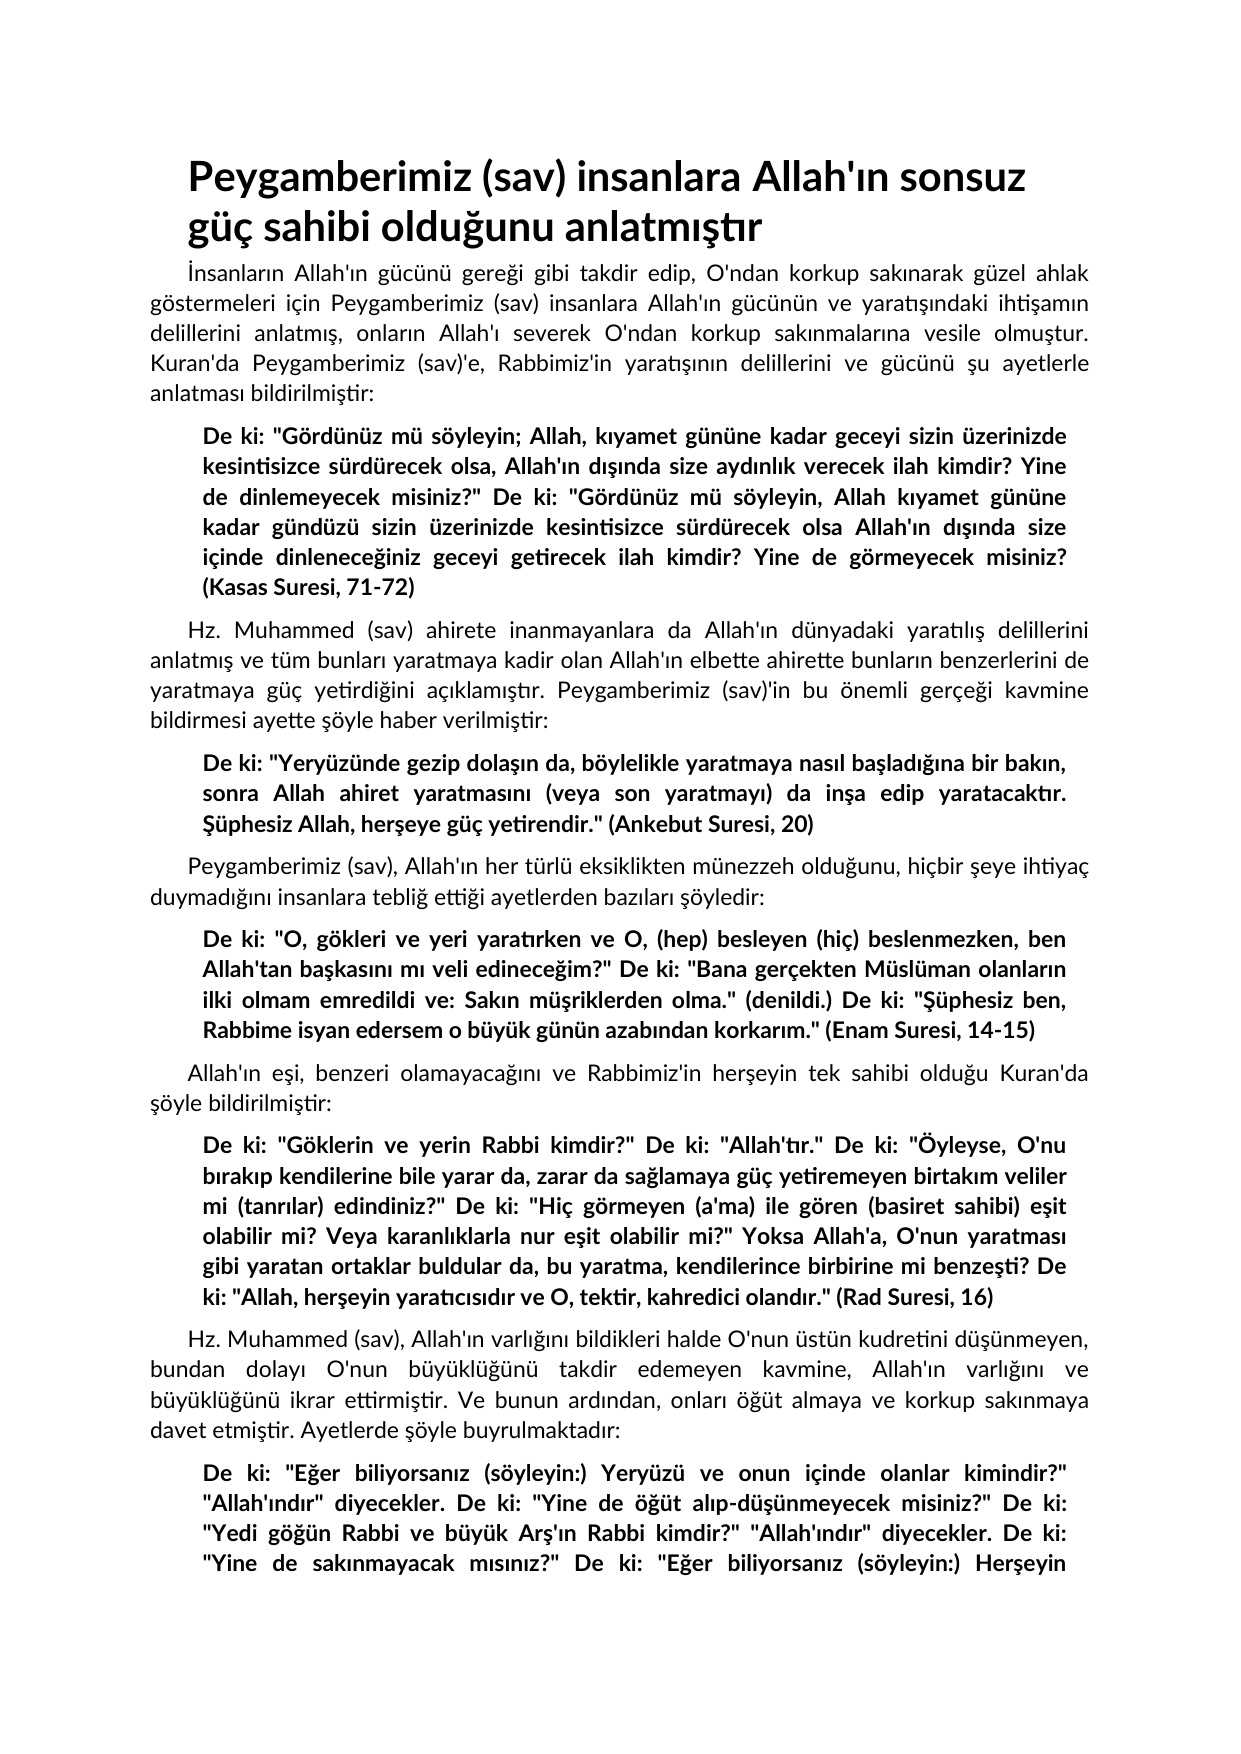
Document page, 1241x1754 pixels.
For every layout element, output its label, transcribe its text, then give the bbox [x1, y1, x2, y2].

text Hz. Muhammed (sav), Allah'ın varlığını bildikleri halde O'nun üstün kudretini düşünmeyen, bundan dolayı O'nun büyüklüğünü takdir edemeyen kavmine, Allah'ın varlığını ve büyüklüğünü ikrar ettirmiştir. Ve bunun ardından, onları öğüt almaya ve korkup sakınmaya davet etmiştir. Ayetlerde şöyle buyrulmaktadır: [150, 1325, 1090, 1443]
text De ki: "O, gökleri ve yeri yaratırken ve O, (hep) besleyen (hiç) beslenmezken, ben Allah'tan başkasını mı veli edineceğim?" De ki: "Bana gerçekten Müslüman olanların ilki olmam emredildi ve: Sakın müşriklerden olma." (denildi.) De ki: "Şüphesiz ben, Rabbime isyan edersem o büyük günün azabından korkarım." (Enam Suresi, 14-15) [202, 925, 1068, 1043]
text İnsanların Allah'ın gücünü gereği gibi takdir edip, O'ndan korkup sakınarak güzel ahlak göstermeleri için Peygamberimiz (sav) insanlara Allah'ın gücünün ve yaratışındaki ihtişamın delillerini anlatmış, onların Allah'ı severek O'ndan korkup sakınmalarına vesile olmuştur. Kuran'da Peygamberimiz (sav)'e, Rabbimiz'in yaratışının delillerini ve gücünü şu ayetlerle anlatması bildirilmiştir: [150, 258, 1090, 407]
text De ki: "Göklerin ve yerin Rabbi kimdir?" De ki: "Allah'tır." De ki: "Öyleyse, O'nu bırakıp kendilerine bile yarar da, zarar da sağlamaya güç yetiremeyen birtakım veliler mi (tanrılar) edindiniz?" De ki: "Hiç görmeyen (a'ma) ile gören (basiret sahibi) eşit olabilir mi? Veya karanlıklarla nur eşit olabilir mi?" Yoksa Allah'a, O'nun yaratması gibi yaratan ortaklar buldular da, bu yaratma, kendilerince birbirine mi benzeşti? De ki: "Allah, herşeyin yaratıcısıdır ve O, tektir, kahredici olandır." (Rad Suresi, 16) [202, 1131, 1068, 1310]
text De ki: "Eğer biliyorsanız (söyleyin:) Yeryüzü ve onun içinde olanlar kimindir?" "Allah'ındır" diyecekler. De ki: "Yine de öğüt alıp-düşünmeyecek misiniz?" De ki: "Yedi göğün Rabbi ve büyük Arş'ın Rabbi kimdir?" "Allah'ındır" diyecekler. De ki: "Yine de sakınmayacak mısınız?" De ki: "Eğer biliyorsanız (söyleyin:) Herşeyin [202, 1458, 1068, 1576]
text De ki: "Yeryüzünde gezip dolaşın da, böylelikle yaratmaya nasıl başladığına bir bakın, sonra Allah ahiret yaratmasını (veya son yaratmayı) da inşa edip yaratacaktır. Şüphesiz Allah, herşeye güç yetirendir." (Ankebut Suresi, 20) [202, 749, 1068, 837]
text Hz. Muhammed (sav) ahirete inanmayanlara da Allah'ın dünyadaki yaratılış delillerini anlatmış ve tüm bunları yaratmaya kadir olan Allah'ın elbette ahirette bunların benzerlerini de yaratmaya güç yetirdiğini açıklamıştır. Peygamberimiz (sav)'in bu önemli gerçeği kavmine bildirmesi ayette şöyle haber verilmiştir: [150, 616, 1090, 734]
subtitle Peygamberimiz (sav) insanlara Allah'ın sonsuz güç sahibi olduğunu anlatmıştır [187, 150, 1090, 250]
text Allah'ın eşi, benzeri olamayacağını ve Rabbimiz'in herşeyin tek sahibi olduğu Kuran'da şöyle bildirilmiştir: [150, 1058, 1090, 1116]
text Peygamberimiz (sav), Allah'ın her türlü eksiklikten münezzeh olduğunu, hiçbir şeye ihtiyaç duymadığını insanlara tebliğ ettiği ayetlerden bazıları şöyledir: [150, 852, 1090, 910]
text De ki: "Gördünüz mü söyleyin; Allah, kıyamet gününe kadar geceyi sizin üzerinizde kesintisizce sürdürecek olsa, Allah'ın dışında size aydınlık verecek ilah kimdir? Yine de dinlemeyecek misiniz?" De ki: "Gördünüz mü söyleyin, Allah kıyamet gününe kadar gündüzü sizin üzerinizde kesintisizce sürdürecek olsa Allah'ın dışında size içinde dinleneceğiniz geceyi getirecek ilah kimdir? Yine de görmeyecek misiniz? (Kasas Suresi, 71-72) [202, 422, 1068, 600]
